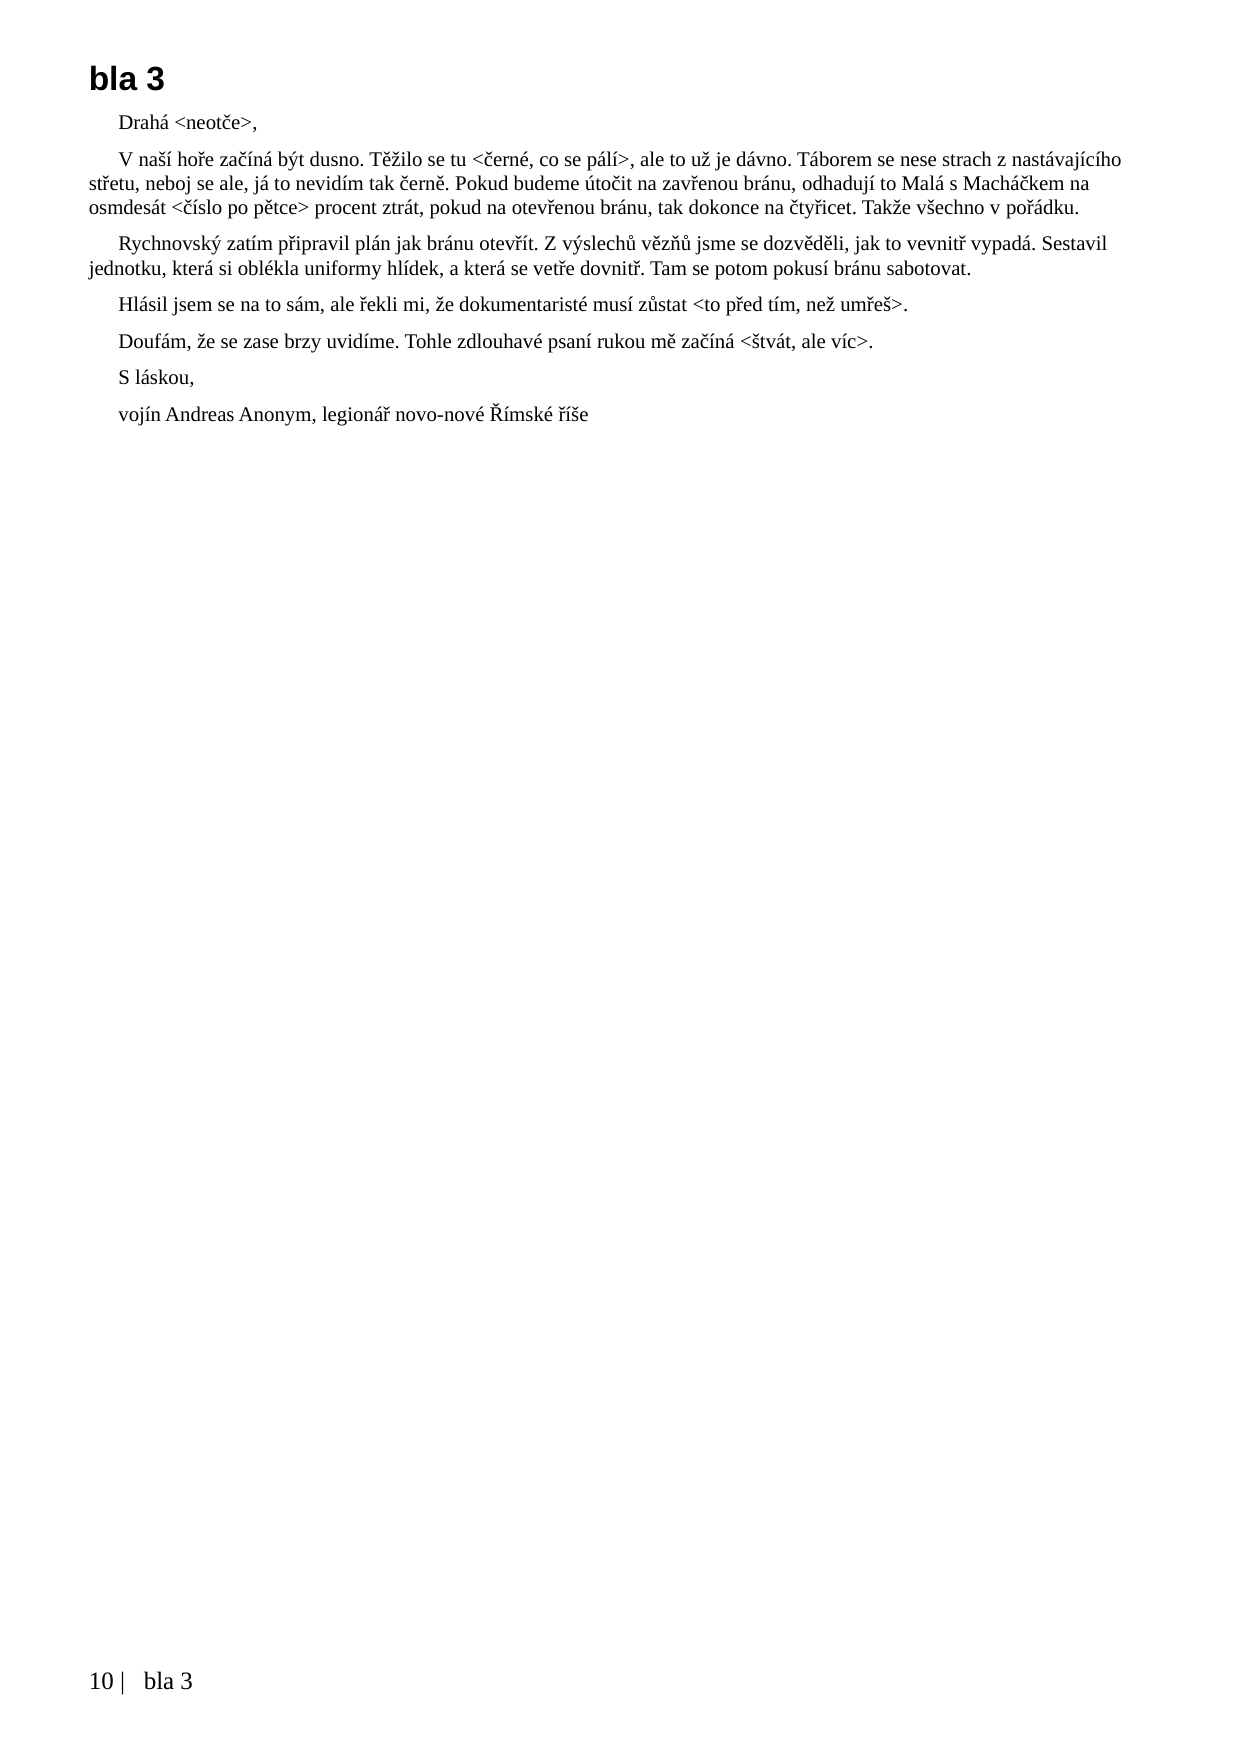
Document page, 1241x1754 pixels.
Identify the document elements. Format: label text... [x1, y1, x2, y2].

text vojín Andreas Anonym, legionář novo-nové Římské říše [88, 402, 1152, 426]
text S láskou, [88, 365, 1152, 389]
text Doufám, že se zase brzy uvidíme. Tohle zdlouhavé psaní rukou mě začíná <štvát, ale víc>. [88, 328, 1152, 353]
text V naší hoře začíná být dusno. Těžilo se tu <černé, co se pálí>, ale to už je dávno. Táborem se nese strach z nastávajícího střetu, neboj se ale, já to nevidím tak černě. Pokud budeme útočit na zavřenou bránu, odhadují to Malá s Macháčkem na osmdesát <číslo po pětce> procent ztrát, pokud na otevřenou bránu, tak dokonce na čtyřicet. Takže všechno v pořádku. [88, 147, 1152, 219]
text Hlásil jsem se na to sám, ale řekli mi, že dokumentaristé musí zůstat <to před tím, než umřeš>. [88, 292, 1152, 316]
subtitle bla 3 [88, 59, 1152, 98]
text Rychnovský zatím připravil plán jak bránu otevřít. Z výslechů vězňů jsme se dozvěděli, jak to vevnitř vypadá. Sestavil jednotku, která si oblékla uniformy hlídek, a která se vetře dovnitř. Tam se potom pokusí bránu sabotovat. [88, 231, 1152, 279]
text Drahá <neotče>, [88, 110, 1152, 134]
